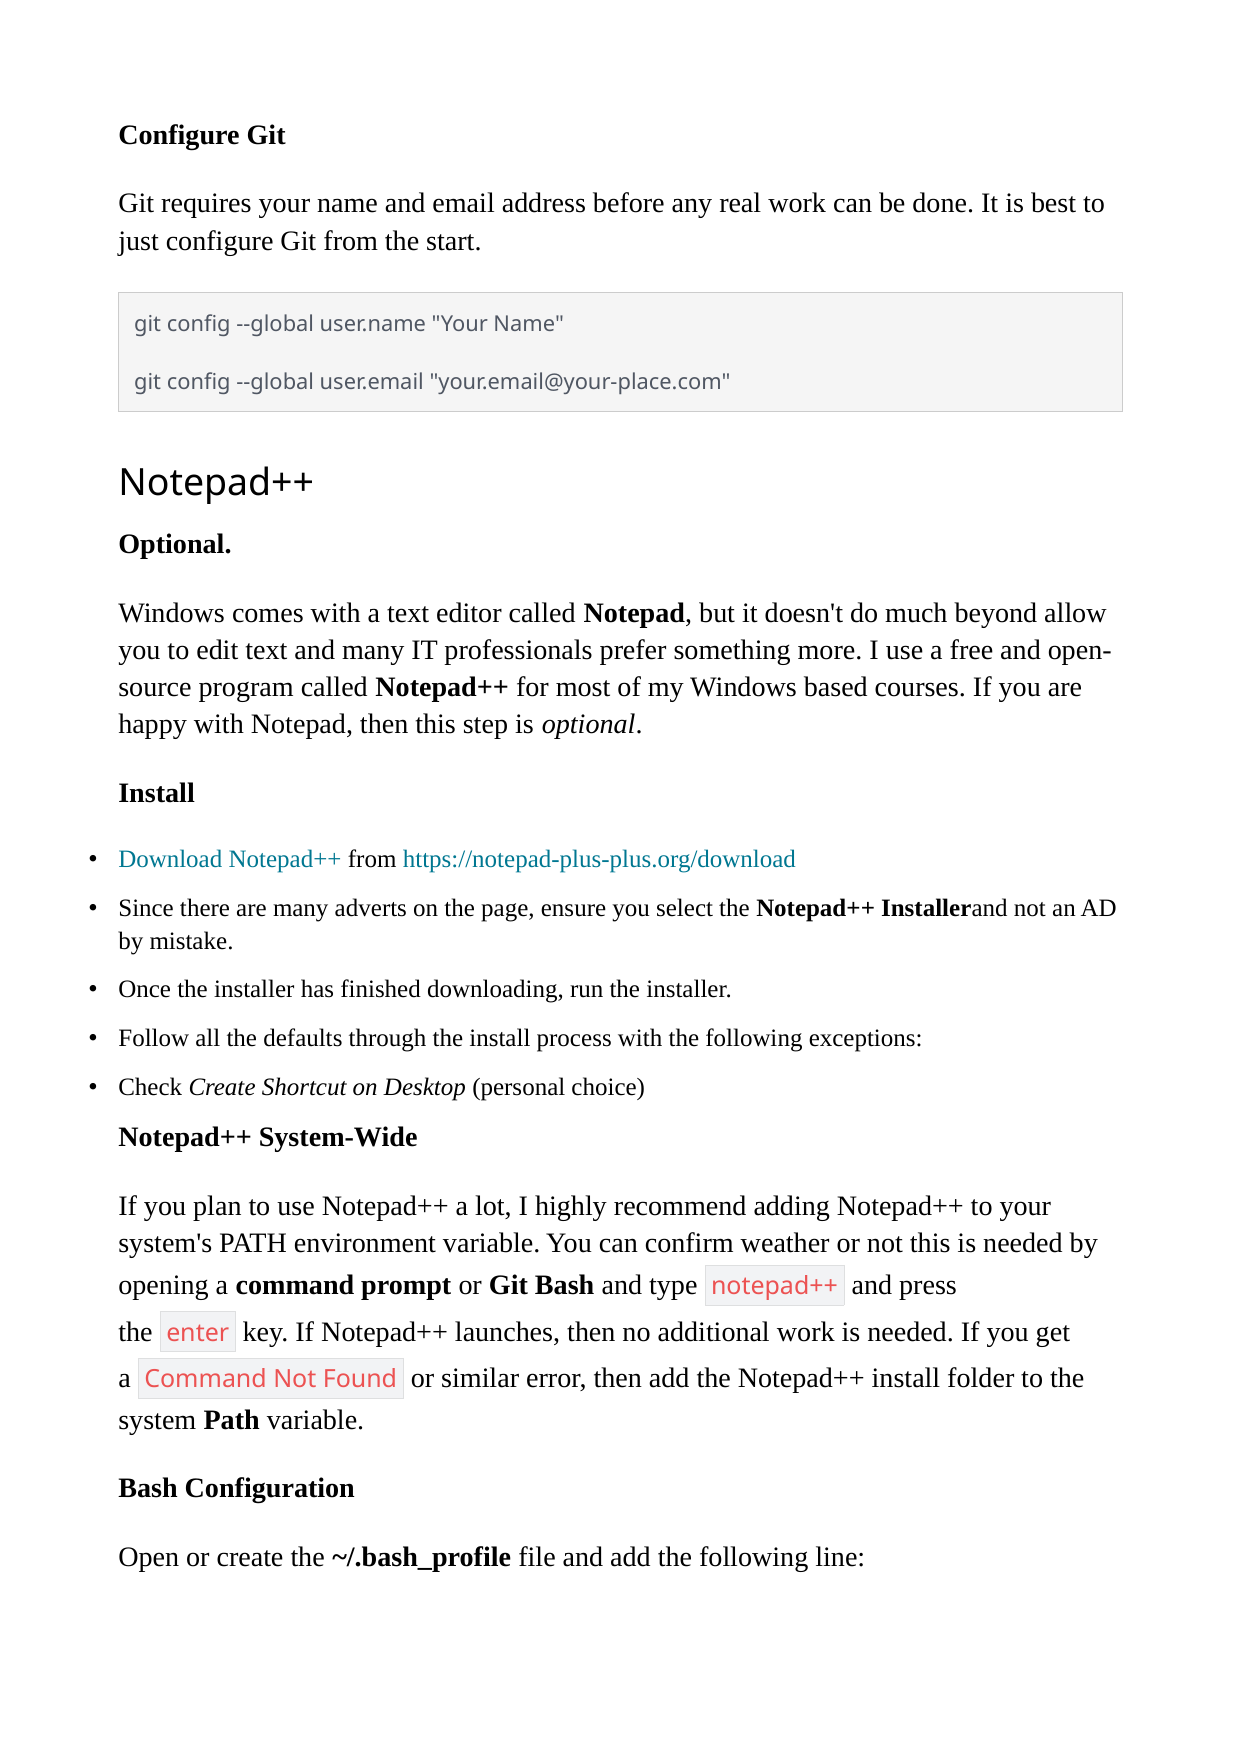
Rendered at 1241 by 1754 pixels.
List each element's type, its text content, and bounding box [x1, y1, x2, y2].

text Optional. [118, 527, 1122, 560]
list Download Notepad++ from https://notepad-plus-plus.org/download [118, 844, 1122, 873]
text Windows comes with a text editor called Notepad, but it doesn't do much beyond allow you to edit text and many IT professionals prefer something more. I use a free and open-source program called Notepad++ for most of my Windows based courses. If you are happy with Notepad, then this step is optional. [118, 596, 1122, 740]
list Once the installer has finished downloading, run the installer. [118, 974, 1122, 1003]
text Git requires your name and email address before any real work can be done. It is best to just configure Git from the start. [118, 187, 1122, 256]
text If you plan to use Notepad++ a lot, I highly recommend adding Notepad++ to your system's PATH environment variable. You can confirm weather or not this is needed by opening a command prompt or Git Bash and type notepad++ and press the enter key. If Notepad++ launches, then no additional work is needed. If you get a Command Not Found or similar error, then add the Notepad++ install folder to the system Path variable. [118, 1189, 1122, 1435]
list Check Create Shortcut on Desktop (personal choice) [118, 1072, 1122, 1101]
text Open or create the ~/.bash_profile file and add the following line: [118, 1540, 1122, 1572]
text git config --global user.name "Your Name" [119, 293, 1122, 338]
text Install [118, 776, 1122, 808]
subtitle Notepad++ [118, 456, 1122, 507]
text git config --global user.email "your.email@your-place.com" [119, 350, 1122, 411]
list Since there are many adverts on the page, ensure you select the Notepad++ Installerand not an AD by mistake. [118, 893, 1122, 954]
list Follow all the defaults through the install process with the following exceptions: [118, 1023, 1122, 1052]
text Notepad++ System-Wide [118, 1120, 1122, 1153]
text Bash Configuration [118, 1471, 1122, 1504]
text Configure Git [118, 118, 1122, 151]
